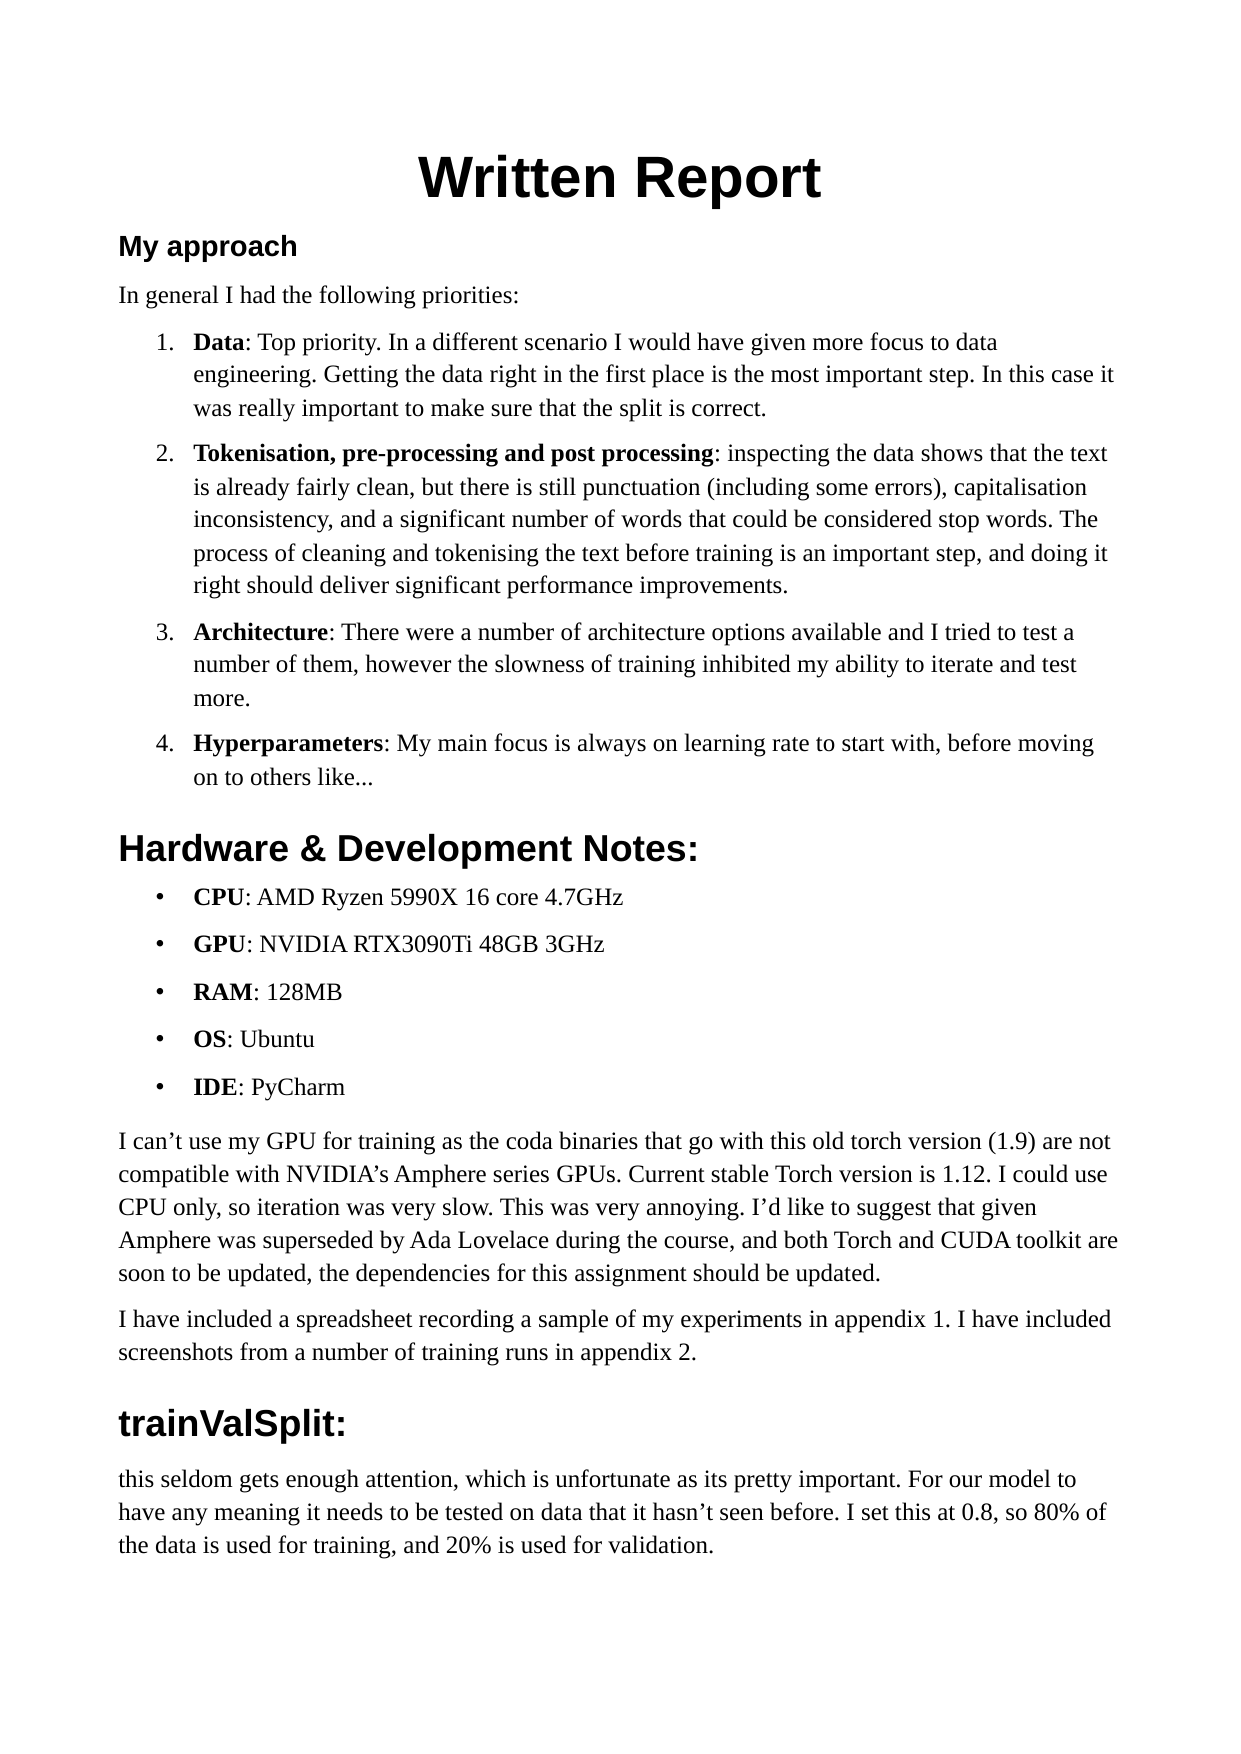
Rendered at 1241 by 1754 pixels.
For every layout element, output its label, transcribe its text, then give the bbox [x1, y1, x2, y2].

list Hyperparameters: My main focus is always on learning rate to start with, before moving on to others like... [156, 728, 1122, 790]
list Tokenisation, pre-processing and post processing: inspecting the data shows that the text is already fairly clean, but there is still punctuation (including some errors), capitalisation inconsistency, and a significant number of words that could be considered stop words. The process of cleaning and tokenising the text before training is an important step, and doing it right should deliver significant performance improvements. [156, 438, 1122, 599]
list OS: Ubuntu [156, 1024, 1122, 1053]
list IDE: PyCharm [156, 1072, 1122, 1101]
subtitle My approach [118, 229, 1122, 263]
text this seldom gets enough attention, which is unfortunate as its pretty important. For our model to have any meaning it needs to be tested on data that it hasn’t seen before. I set this at 0.8, so 80% of the data is used for training, and 20% is used for validation. [118, 1464, 1122, 1558]
list Architecture: There were a number of architecture options available and I tried to test a number of them, however the slowness of training inhibited my ability to iterate and test more. [156, 617, 1122, 711]
text I can’t use my GPU for training as the coda binaries that go with this old torch version (1.9) are not compatible with NVIDIA’s Amphere series GPUs. Current stable Torch version is 1.12. I could use CPU only, so iteration was very slow. This was very annoying. I’d like to suggest that given Amphere was superseded by Ada Lovelace during the course, and both Torch and CUDA toolkit are soon to be updated, the dependencies for this assignment should be updated. [118, 1126, 1122, 1287]
list RAM: 128MB [156, 977, 1122, 1006]
text In general I had the following priorities: [118, 281, 1122, 309]
subtitle Hardware & Development Notes: [118, 826, 1122, 869]
list Data: Top priority. In a different scenario I would have given more focus to data engineering. Getting the data right in the first place is the most important step. In this case it was really important to make sure that the split is correct. [156, 327, 1122, 421]
title Written Report [118, 143, 1122, 210]
list GPU: NVIDIA RTX3090Ti 48GB 3GHz [156, 929, 1122, 958]
list CPU: AMD Ryzen 5990X 16 core 4.7GHz [156, 882, 1122, 910]
text I have included a spreadsheet recording a sample of my experiments in appendix 1. I have included screenshots from a number of training runs in appendix 2. [118, 1304, 1122, 1366]
subtitle trainValSplit: [118, 1402, 1122, 1445]
